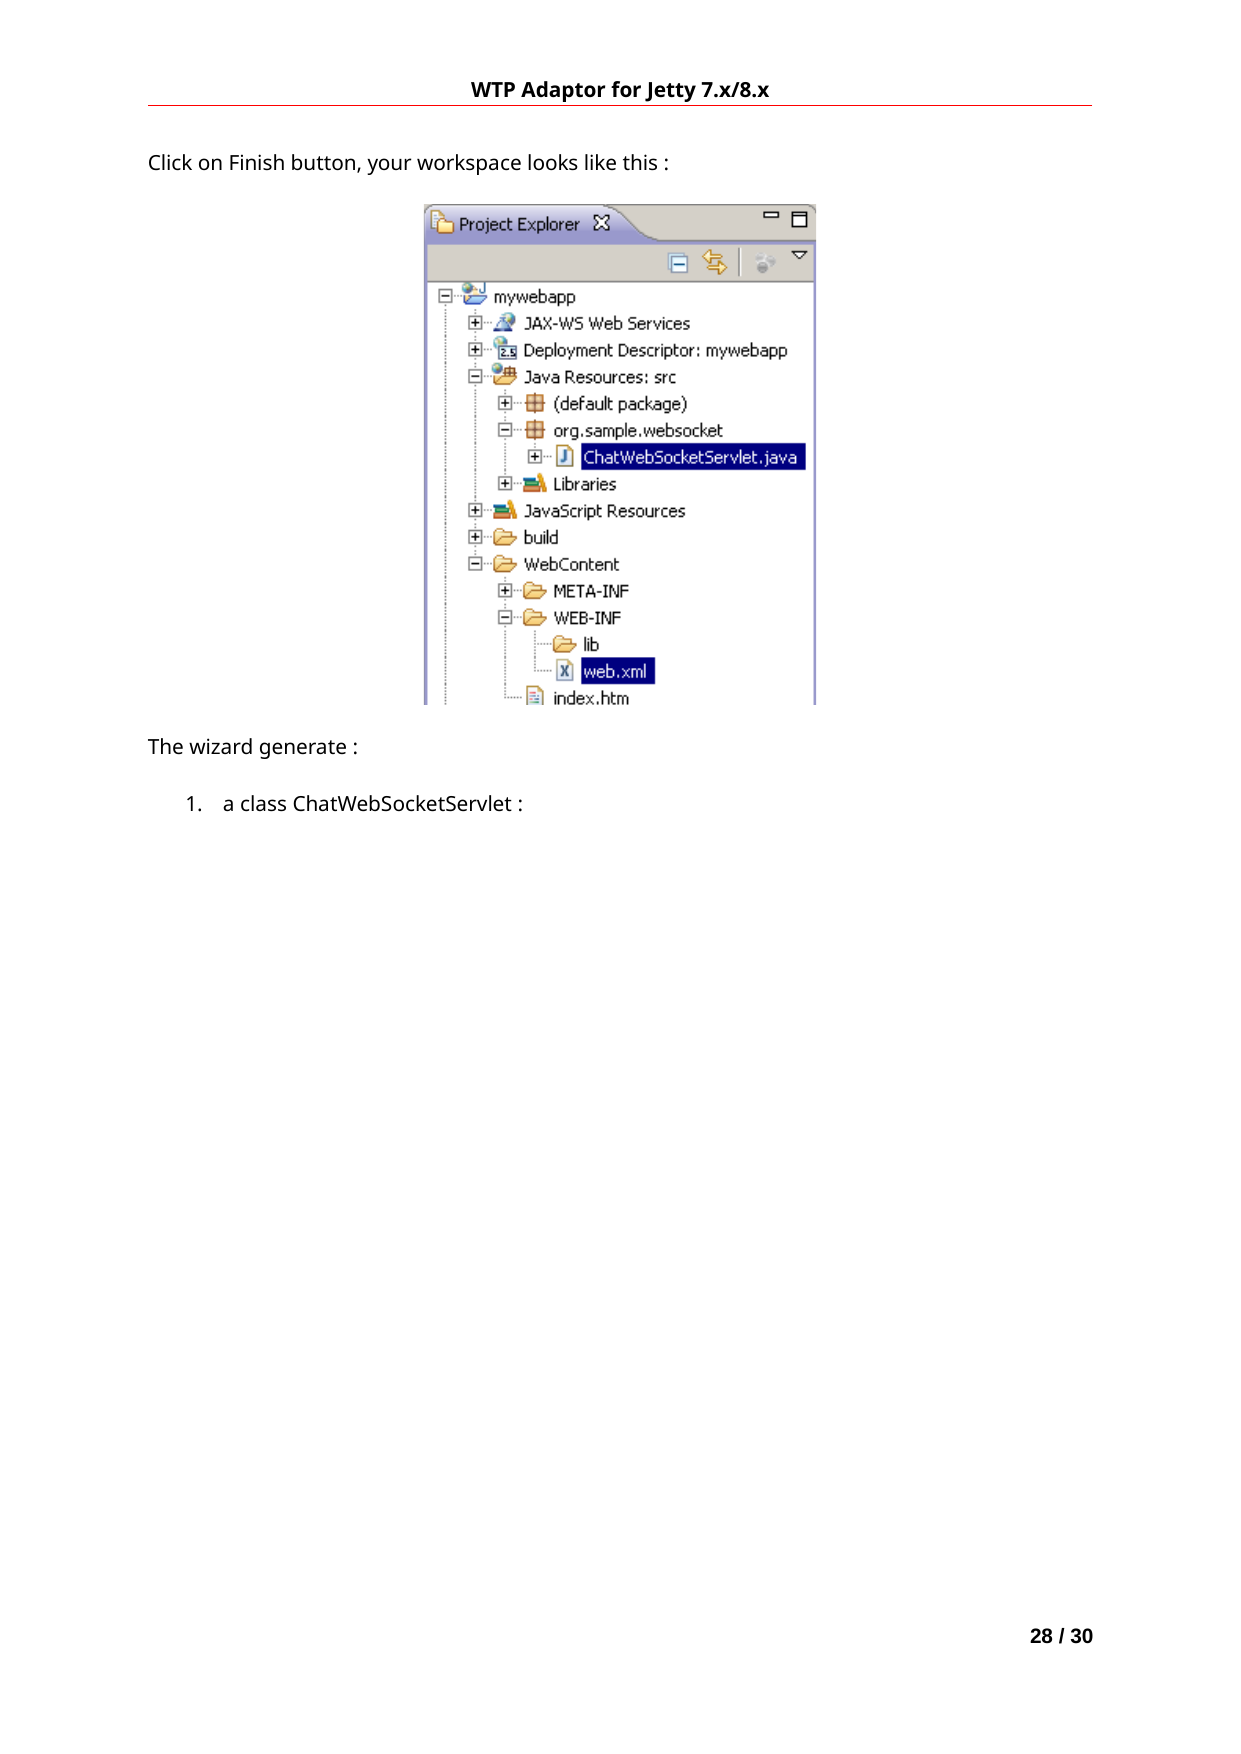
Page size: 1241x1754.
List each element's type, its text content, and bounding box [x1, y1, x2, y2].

text Click on Finish button, your workspace looks like this : [148, 148, 1092, 176]
list a class ChatWebSocketServlet : [185, 789, 1092, 817]
text The wizard generate : [148, 732, 1092, 761]
